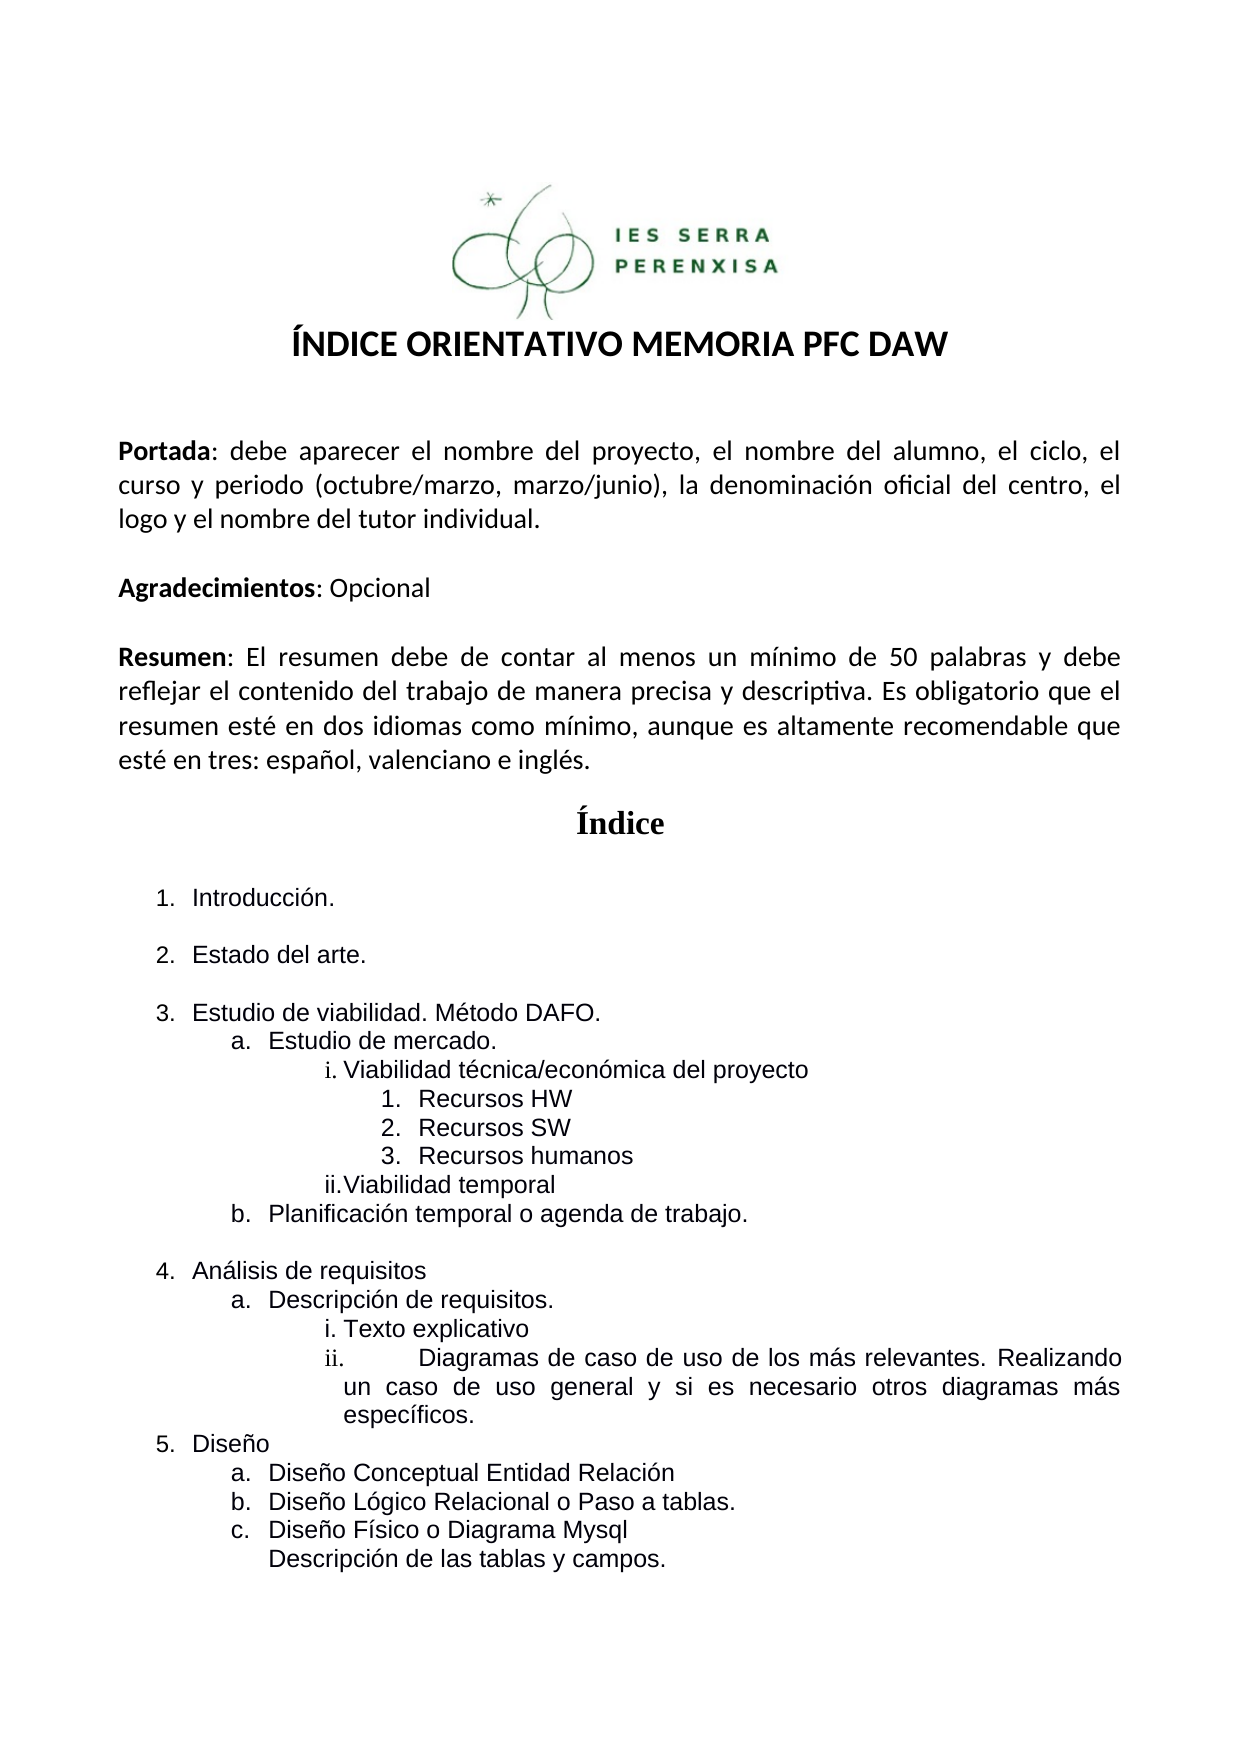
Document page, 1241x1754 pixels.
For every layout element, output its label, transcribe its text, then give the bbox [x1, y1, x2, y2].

list Planificación temporal o agenda de trabajo. [231, 1199, 1122, 1228]
list Diseño Lógico Relacional o Paso a tablas. [231, 1486, 1122, 1515]
list Diseño Conceptual Entidad Relación [231, 1458, 1122, 1486]
list Introducción. [156, 882, 1122, 911]
text Agradecimientos: Opcional [118, 570, 1122, 605]
list Diagramas de caso de uso de los más relevantes. Realizando un caso de uso general y si es necesario otros diagramas más específicos. [324, 1343, 1122, 1429]
text Portada: debe aparecer el nombre del proyecto, el nombre del alumno, el ciclo, el curso y periodo (octubre/marzo, marzo/junio), la denominación oficial del centro, el logo y el nombre del tutor individual. [118, 433, 1122, 536]
text Resumen: El resumen debe de contar al menos un mínimo de 50 palabras y debe reflejar el contenido del trabajo de manera precisa y descriptiva. Es obligatorio que el resumen esté en dos idiomas como mínimo, aunque es altamente recomendable que esté en tres: español, valenciano e inglés. [118, 639, 1122, 777]
list Viabilidad técnica/económica del proyecto [324, 1055, 1122, 1084]
list Estudio de mercado. [231, 1026, 1122, 1055]
list Diseño Físico o Diagrama Mysql [231, 1515, 1122, 1544]
list Recursos humanos [381, 1141, 1122, 1170]
list Estudio de viabilidad. Método DAFO. [156, 997, 1122, 1026]
list Viabilidad temporal [324, 1170, 1122, 1199]
text Descripción de las tablas y campos. [268, 1544, 1122, 1573]
list Descripción de requisitos. [231, 1285, 1122, 1314]
text Índice [118, 803, 1122, 841]
list Análisis de requisitos [156, 1256, 1122, 1285]
list Texto explicativo [324, 1314, 1122, 1343]
list Diseño [156, 1429, 1122, 1458]
text ÍNDICE ORIENTATIVO MEMORIA PFC DAW [118, 320, 1122, 366]
list Recursos SW [381, 1113, 1122, 1141]
picture [452, 182, 789, 321]
list Recursos HW [381, 1084, 1122, 1113]
list Estado del arte. [156, 940, 1122, 969]
